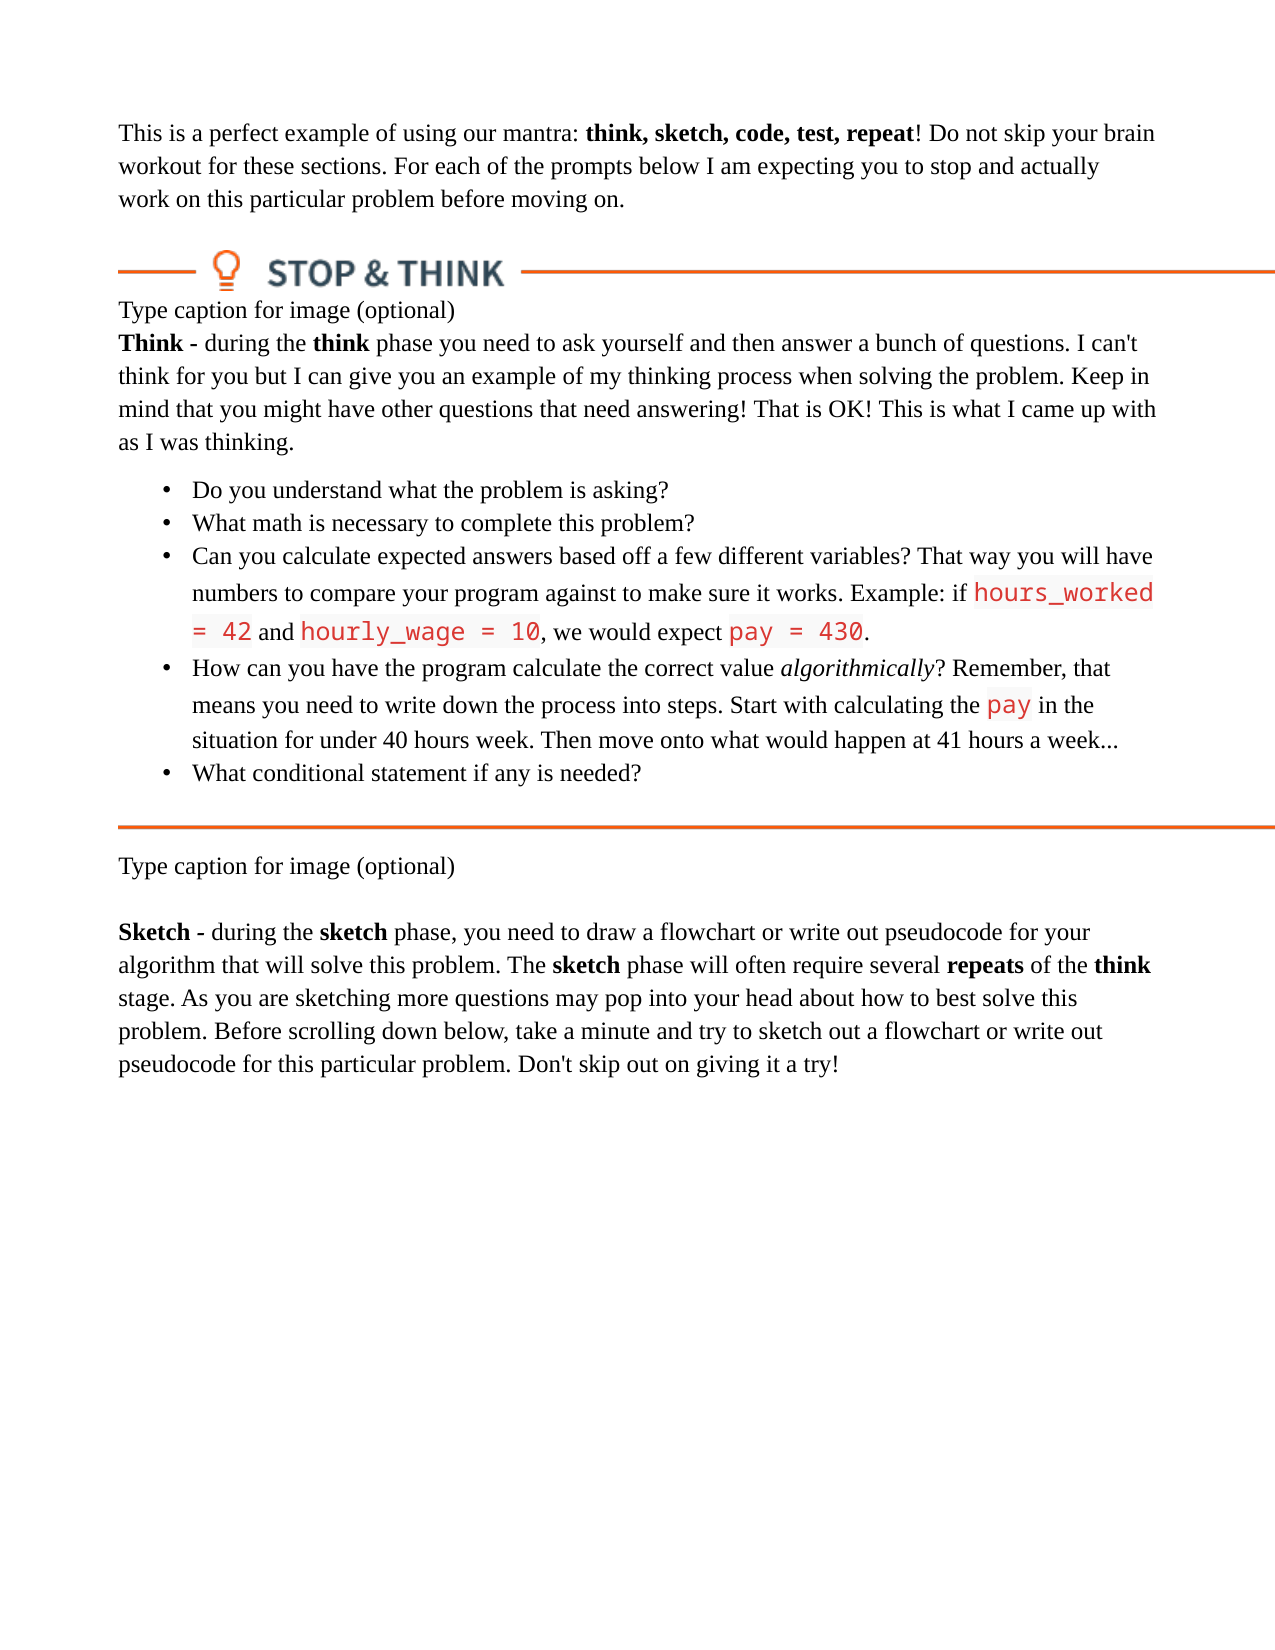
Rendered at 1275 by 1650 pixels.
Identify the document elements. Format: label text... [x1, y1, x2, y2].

list How can you have the program calculate the correct value algorithmically? Remember, that means you need to write down the process into steps. Start with calculating the pay in the situation for under 40 hours week. Then move onto what would happen at 41 hours a week... [162, 653, 1157, 754]
picture [118, 805, 1275, 847]
picture [118, 250, 1275, 291]
list What math is necessary to complete this problem? [162, 508, 1157, 537]
text Type caption for image (optional) [118, 851, 1157, 879]
text Think - during the think phase you need to ask yourself and then answer a bunch of questions. I can't think for you but I can give you an example of my thinking process when solving the problem. Keep in mind that you might have other questions that need answering! That is OK! This is what I came up with as I was thinking. [118, 328, 1157, 456]
text Sketch - during the sketch phase, you need to draw a flowchart or write out pseudocode for your algorithm that will solve this problem. The sketch phase will often require several repeats of the think stage. As you are sketching more questions may pop into your head about how to best solve this problem. Before scrolling down below, take a minute and try to sketch out a flowchart or write out pseudocode for this particular problem. Don't skip out on giving it a try! [118, 917, 1157, 1078]
list Can you calculate expected answers based off a few different variables? That way you will have numbers to compare your program against to make sure it works. Example: if hours_worked = 42 and hourly_wage = 10, we would expect pay = 430. [162, 541, 1157, 648]
list Do you understand what the problem is asking? [162, 475, 1157, 503]
text This is a perfect example of using our mantra: think, sketch, code, test, repeat! Do not skip your brain workout for these sections. For each of the prompts below I am expecting you to stop and actually work on this particular problem before moving on. [118, 118, 1157, 213]
list What conditional statement if any is needed? [162, 758, 1157, 787]
text Type caption for image (optional) [118, 295, 1157, 324]
